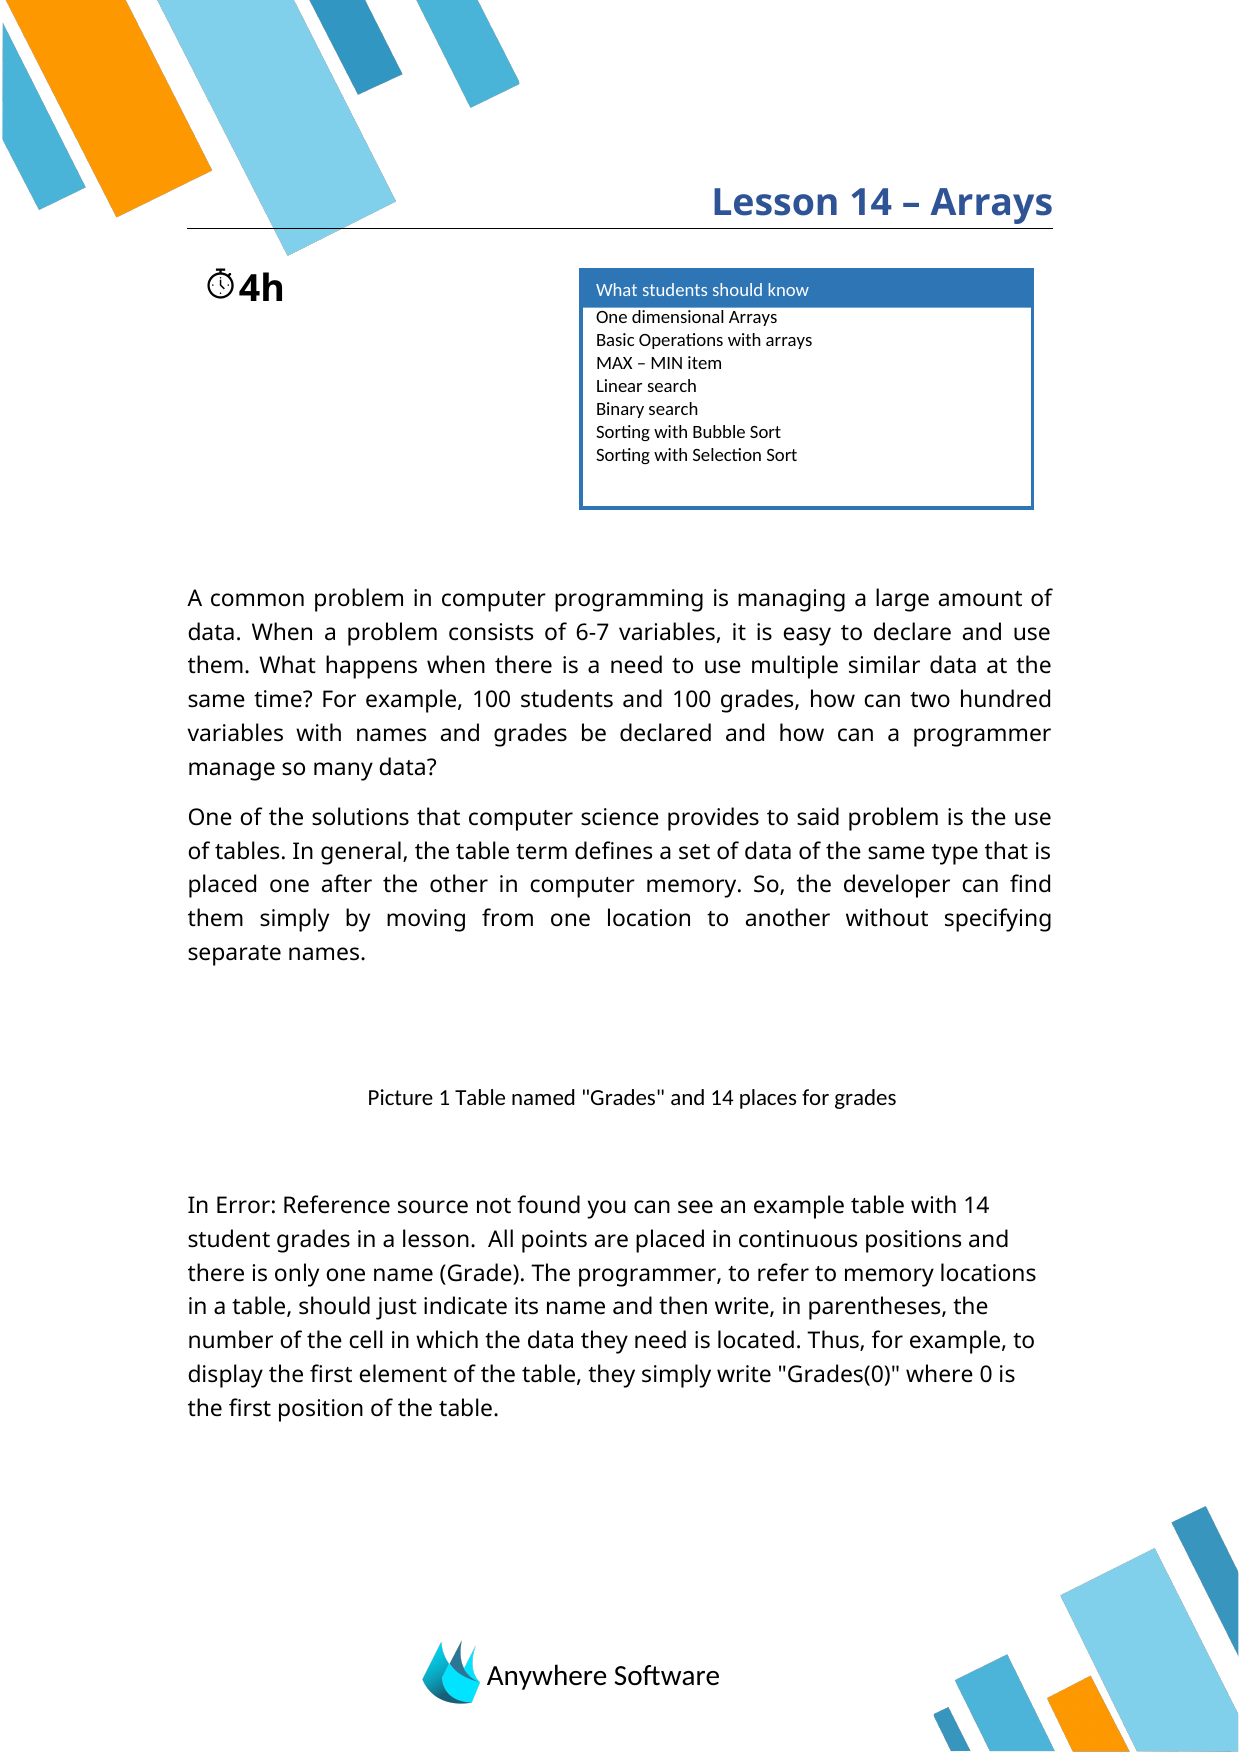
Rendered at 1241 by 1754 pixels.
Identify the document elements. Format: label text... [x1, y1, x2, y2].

text 4h [202, 262, 296, 313]
picture [2, 0, 520, 256]
text One of the solutions that computer science provides to said problem is the use of tables. In general, the table term defines a set of data of the same type that is placed one after the other in computer memory. So, the developer can find them simply by moving from one location to another without specifying separate names. [187, 801, 1053, 967]
picture [933, 1506, 1239, 1752]
text A common problem in computer programming is managing a large amount of data. When a problem consists of 6-7 variables, it is easy to declare and use them. What happens when there is a need to use multiple similar data at the same time? For example, 100 students and 100 grades, how can two hundred variables with names and grades be declared and how can a programmer manage so many data? [187, 582, 1053, 782]
picture [202, 265, 239, 302]
picture [422, 1640, 481, 1704]
subtitle Lesson 14 – Arrays [187, 175, 1053, 228]
text In Picture 1 you can see an example table with 14 student grades in a lesson. All points are placed in continuous positions and there is only one name (Grade). The programmer, to refer to memory locations in a table, should just indicate its name and then write, in parentheses, the number of the cell in which the data they need is located. Thus, for example, to display the first element of the table, they simply write "Grades(0)" where 0 is the first position of the table. [187, 1189, 1053, 1423]
